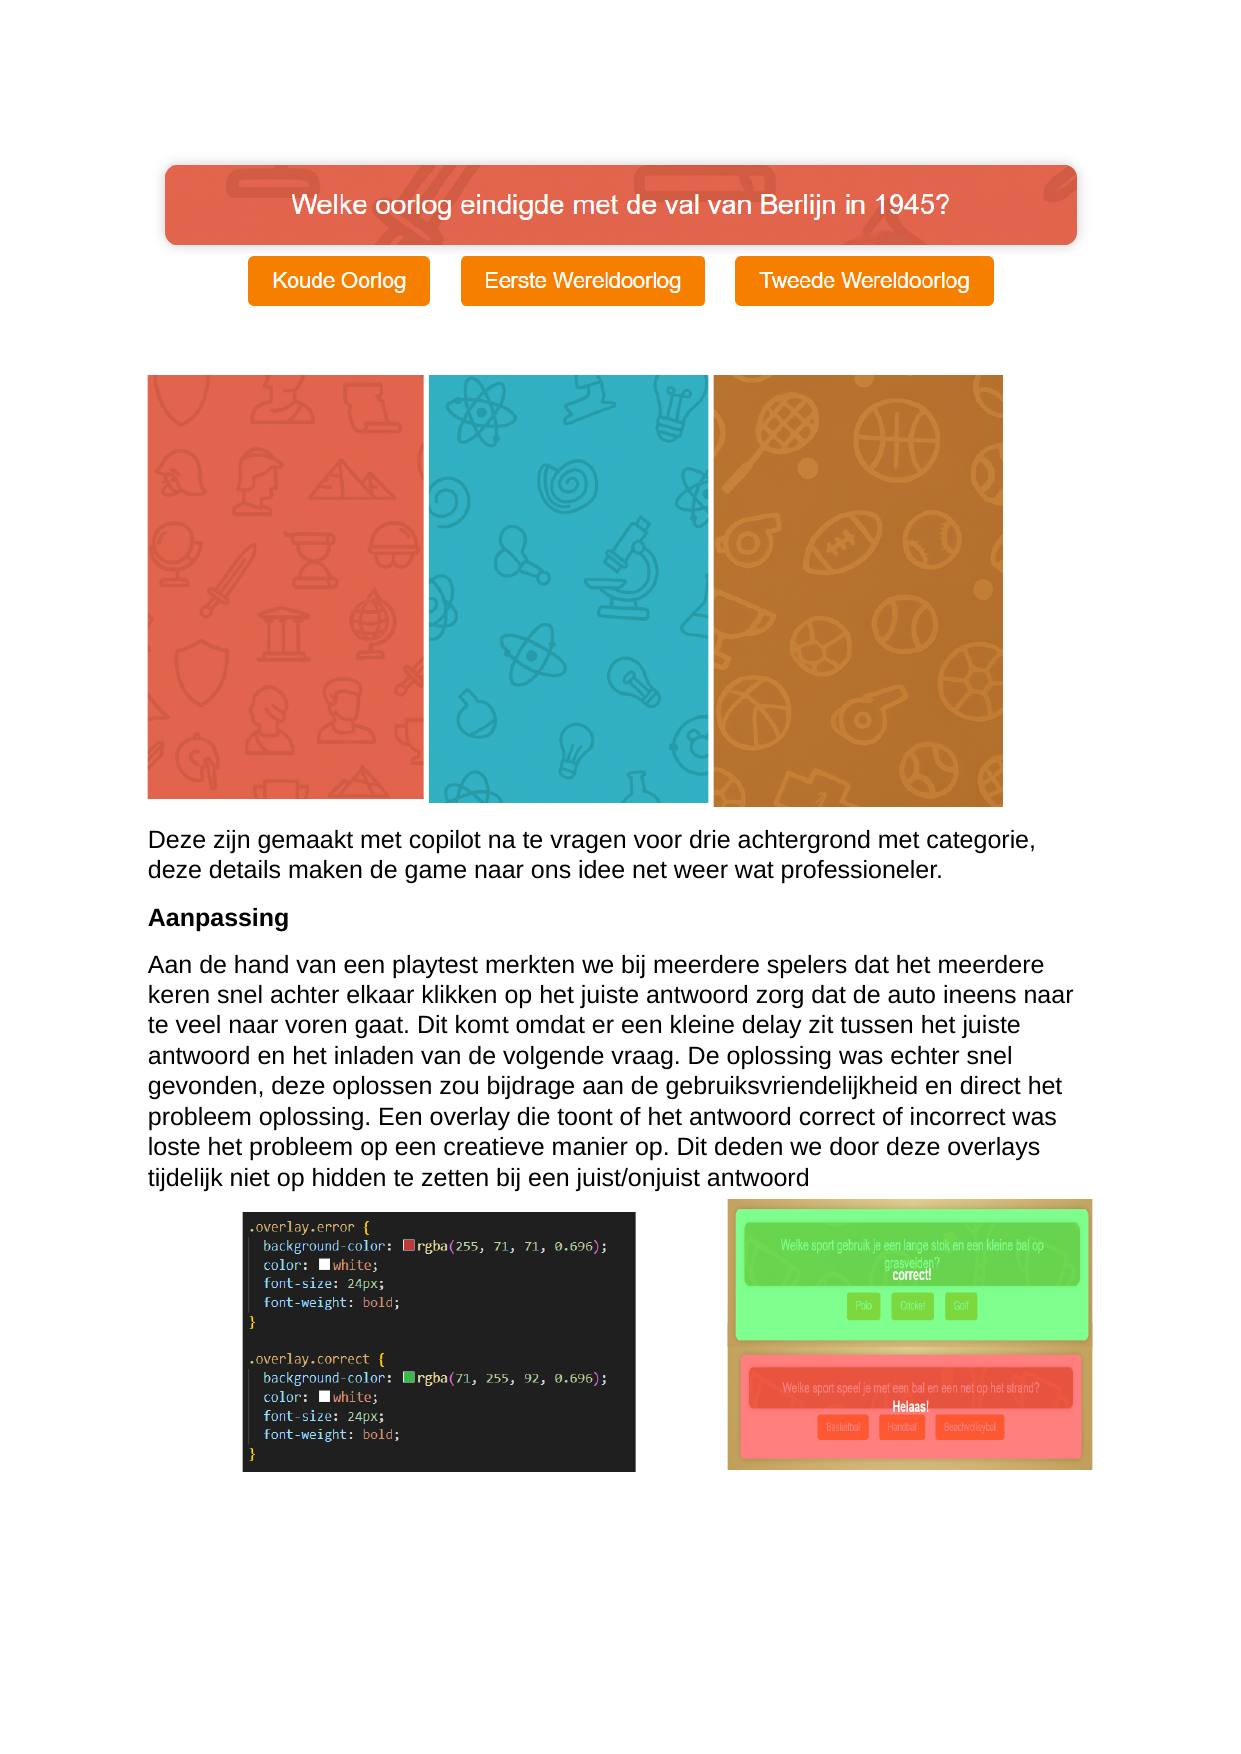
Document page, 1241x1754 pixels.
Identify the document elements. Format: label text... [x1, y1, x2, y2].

text Aanpassing [148, 903, 1093, 931]
text Aan de hand van een playtest merkten we bij meerdere spelers dat het meerdere keren snel achter elkaar klikken op het juiste antwoord zorg dat de auto ineens naar te veel naar voren gaat. Dit komt omdat er een kleine delay zit tussen het juiste antwoord en het inladen van de volgende vraag. De oplossing was echter snel gevonden, deze oplossen zou bijdrage aan de gebruiksvriendelijkheid en direct het probleem oplossing. Een overlay die toont of het antwoord correct of incorrect was loste het probleem op een creatieve manier op. Dit deden we door deze overlays tijdelijk niet op hidden te zetten bij een juist/onjuist antwoord [148, 950, 1093, 1191]
text Deze zijn gemaakt met copilot na te vragen voor drie achtergrond met categorie, deze details maken de game naar ons idee net weer wat professioneler. [148, 825, 1093, 884]
